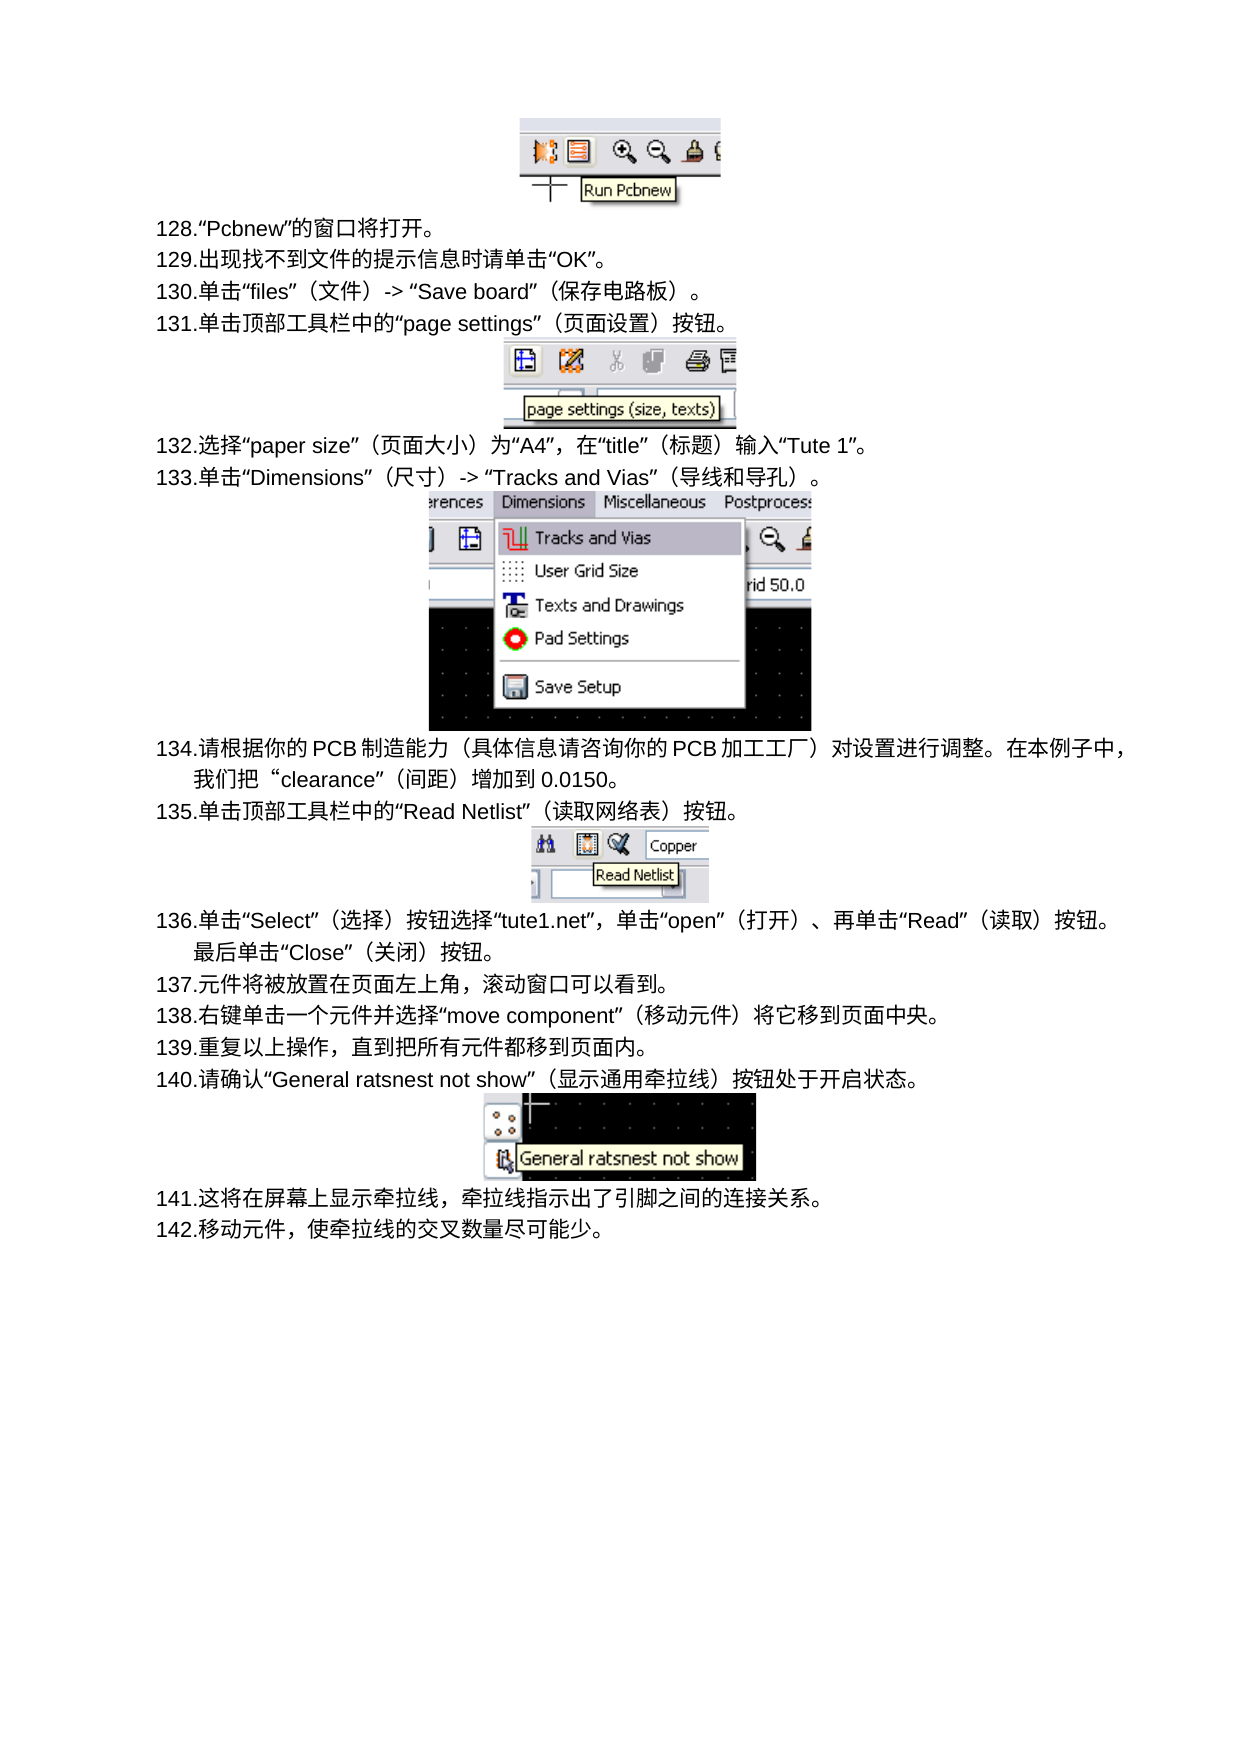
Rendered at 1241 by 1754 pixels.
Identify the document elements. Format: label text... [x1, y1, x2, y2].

list 请根据你的PCB制造能力（具体信息请咨询你的PCB加工工厂）对设置进行调整。在本例子中，我们把“clearance”（间距）增加到0.0150。 [156, 492, 1122, 794]
list 这将在屏幕上显示牵拉线，牵拉线指示出了引脚之间的连接关系。 [156, 1093, 1122, 1212]
list 移动元件，使牵拉线的交叉数量尽可能少。 [156, 1212, 1122, 1244]
list 出现找不到文件的提示信息时请单击“OK”。 [156, 242, 1122, 274]
list 请确认“General ratsnest not show”（显示通用牵拉线）按钮处于开启状态。 [156, 1062, 1122, 1093]
list 右键单击一个元件并选择“move component”（移动元件）将它移到页面中央。 [156, 998, 1122, 1030]
list 单击顶部工具栏中的“page settings”（页面设置）按钮。 [156, 306, 1122, 338]
list 单击“Select”（选择）按钮选择“tute1.net”，单击“open”（打开）、再单击“Read”（读取）按钮。最后单击“Close”（关闭）按钮。 [156, 826, 1122, 967]
list 单击顶部工具栏中的“Read Netlist”（读取网络表）按钮。 [156, 794, 1122, 826]
list “Pcbnew”的窗口将打开。 [156, 118, 1122, 242]
list 单击“Dimensions”（尺寸）-> “Tracks and Vias”（导线和导孔）。 [156, 460, 1122, 492]
list 选择“paper size”（页面大小）为“A4”，在“title”（标题）输入“Tute 1”。 [156, 338, 1122, 460]
list 元件将被放置在页面左上角，滚动窗口可以看到。 [156, 967, 1122, 998]
list 重复以上操作，直到把所有元件都移到页面内。 [156, 1030, 1122, 1062]
list 单击“files”（文件）-> “Save board”（保存电路板）。 [156, 274, 1122, 306]
